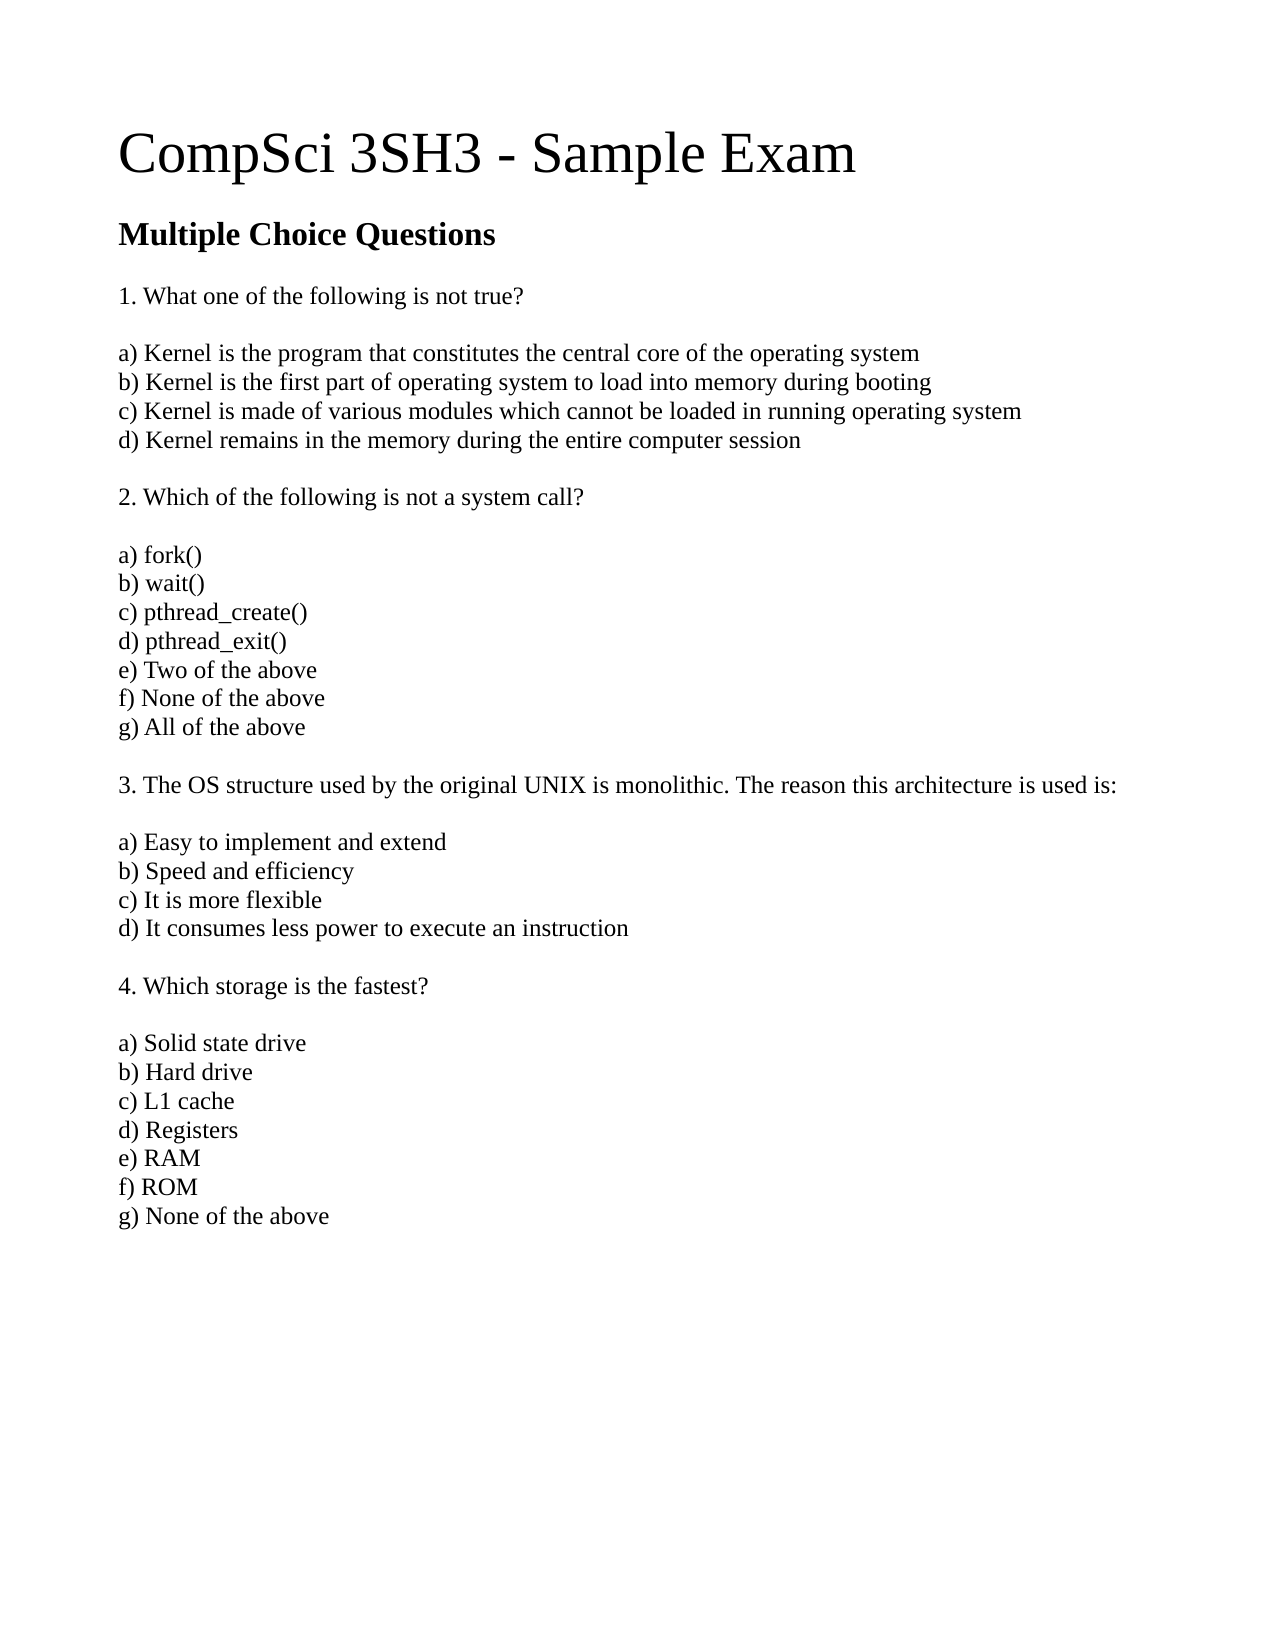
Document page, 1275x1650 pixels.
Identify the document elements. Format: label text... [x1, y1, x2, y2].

text d) Kernel remains in the memory during the entire computer session [118, 425, 1157, 453]
text d) Registers [118, 1115, 1157, 1143]
text c) Kernel is made of various modules which cannot be loaded in running operating system [118, 396, 1157, 425]
text f) ROM [118, 1172, 1157, 1201]
text a) fork() [118, 540, 1157, 568]
text g) None of the above [118, 1201, 1157, 1230]
text b) Hard drive [118, 1057, 1157, 1086]
text f) None of the above [118, 683, 1157, 712]
text g) All of the above [118, 712, 1157, 741]
text e) Two of the above [118, 655, 1157, 683]
text c) It is more flexible [118, 885, 1157, 913]
text e) RAM [118, 1143, 1157, 1172]
text 1. What one of the following is not true? [118, 281, 1157, 310]
text d) pthread_exit() [118, 626, 1157, 655]
text b) Kernel is the first part of operating system to load into memory during booting [118, 367, 1157, 396]
text a) Kernel is the program that constitutes the central core of the operating system [118, 338, 1157, 367]
text b) wait() [118, 568, 1157, 597]
text b) Speed and efficiency [118, 856, 1157, 885]
text Multiple Choice Questions [118, 214, 1157, 252]
text c) L1 cache [118, 1086, 1157, 1115]
text d) It consumes less power to execute an instruction [118, 913, 1157, 942]
text c) pthread_create() [118, 597, 1157, 626]
text a) Easy to implement and extend [118, 827, 1157, 856]
text 4. Which storage is the fastest? [118, 971, 1157, 1000]
text CompSci 3SH3 - Sample Exam [118, 118, 1157, 185]
text 3. The OS structure used by the original UNIX is monolithic. The reason this architecture is used is: [118, 770, 1157, 798]
text a) Solid state drive [118, 1028, 1157, 1057]
text 2. Which of the following is not a system call? [118, 482, 1157, 511]
